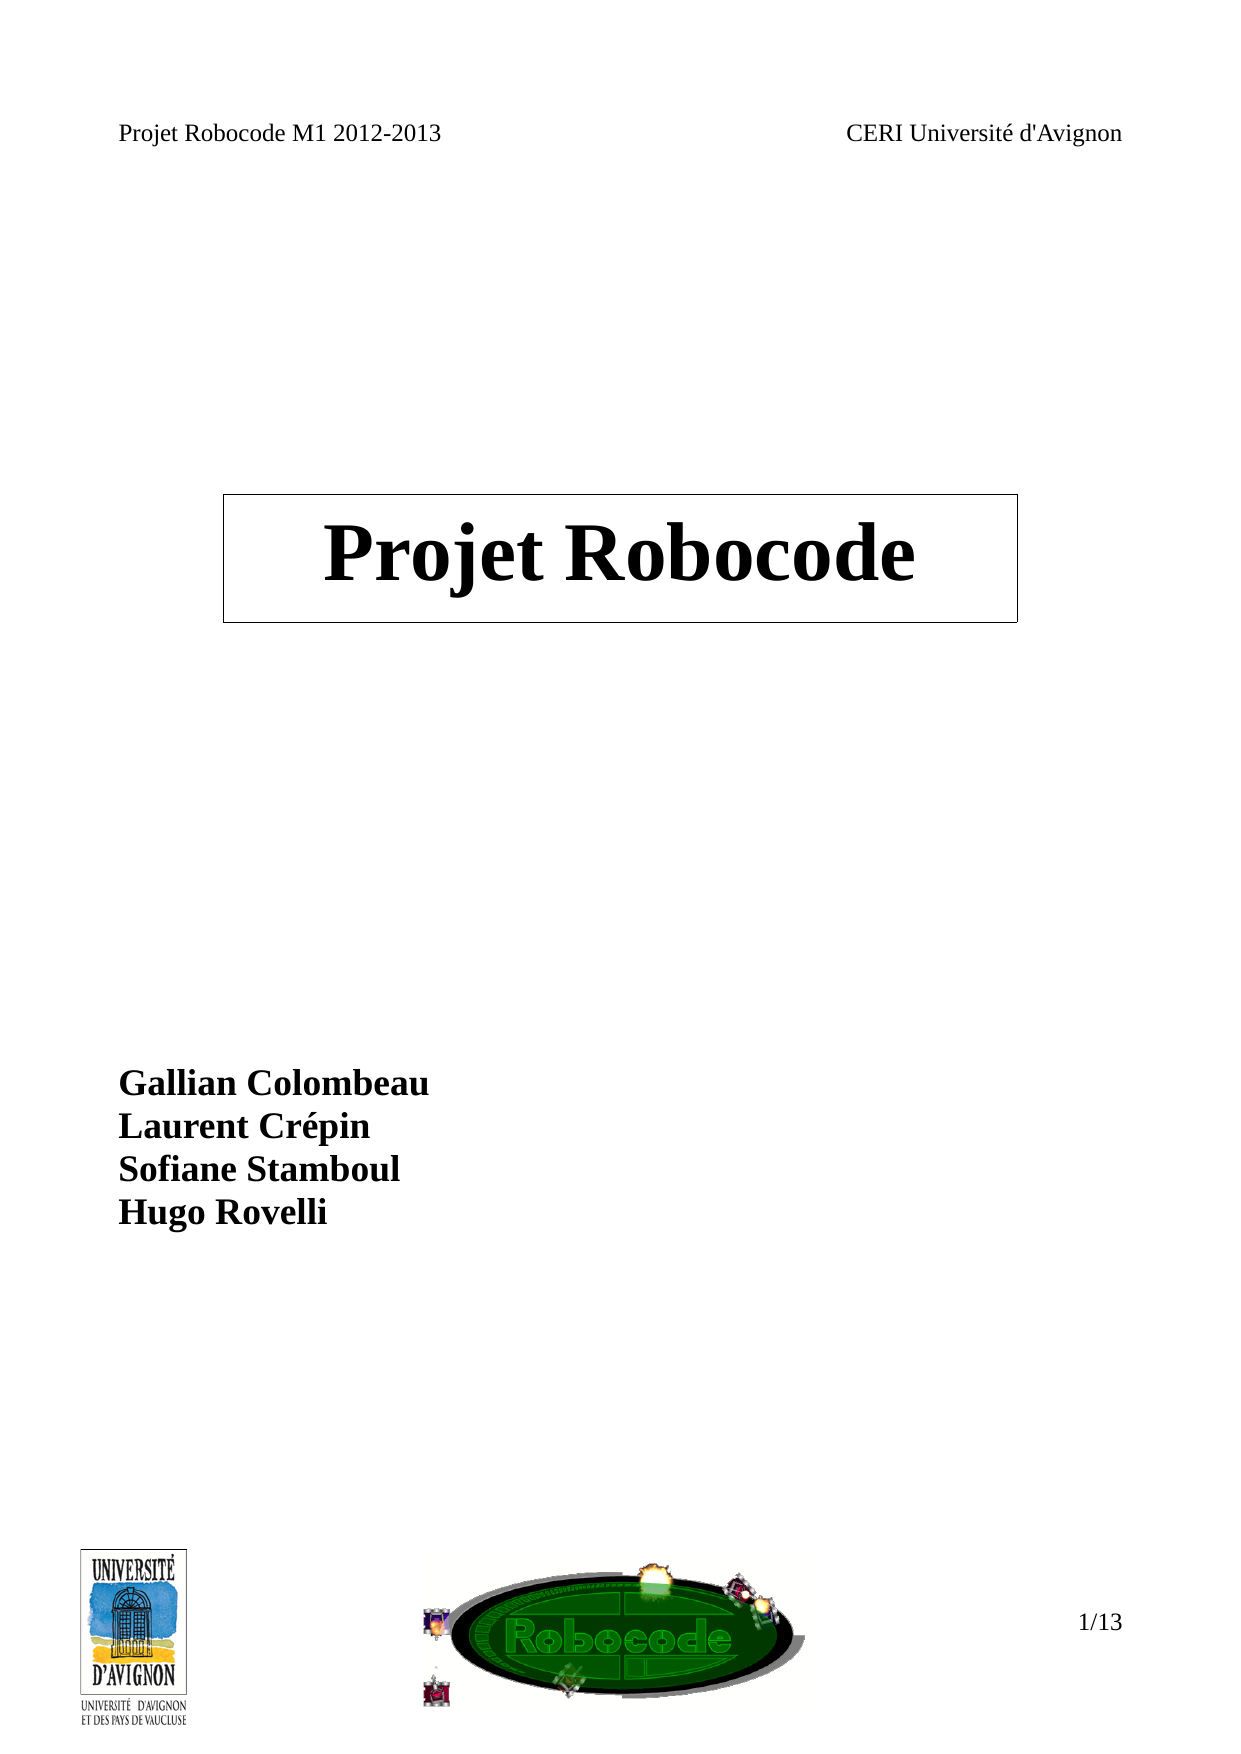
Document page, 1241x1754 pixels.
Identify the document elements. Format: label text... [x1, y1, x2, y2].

text Laurent Crépin [118, 1103, 1122, 1147]
text Hugo Rovelli [118, 1190, 1122, 1233]
picture [80, 1549, 187, 1736]
picture [421, 1555, 819, 1709]
text Projet Robocode [232, 503, 1008, 598]
text Sofiane Stamboul [118, 1147, 1122, 1190]
text Gallian Colombeau [118, 1060, 1122, 1103]
